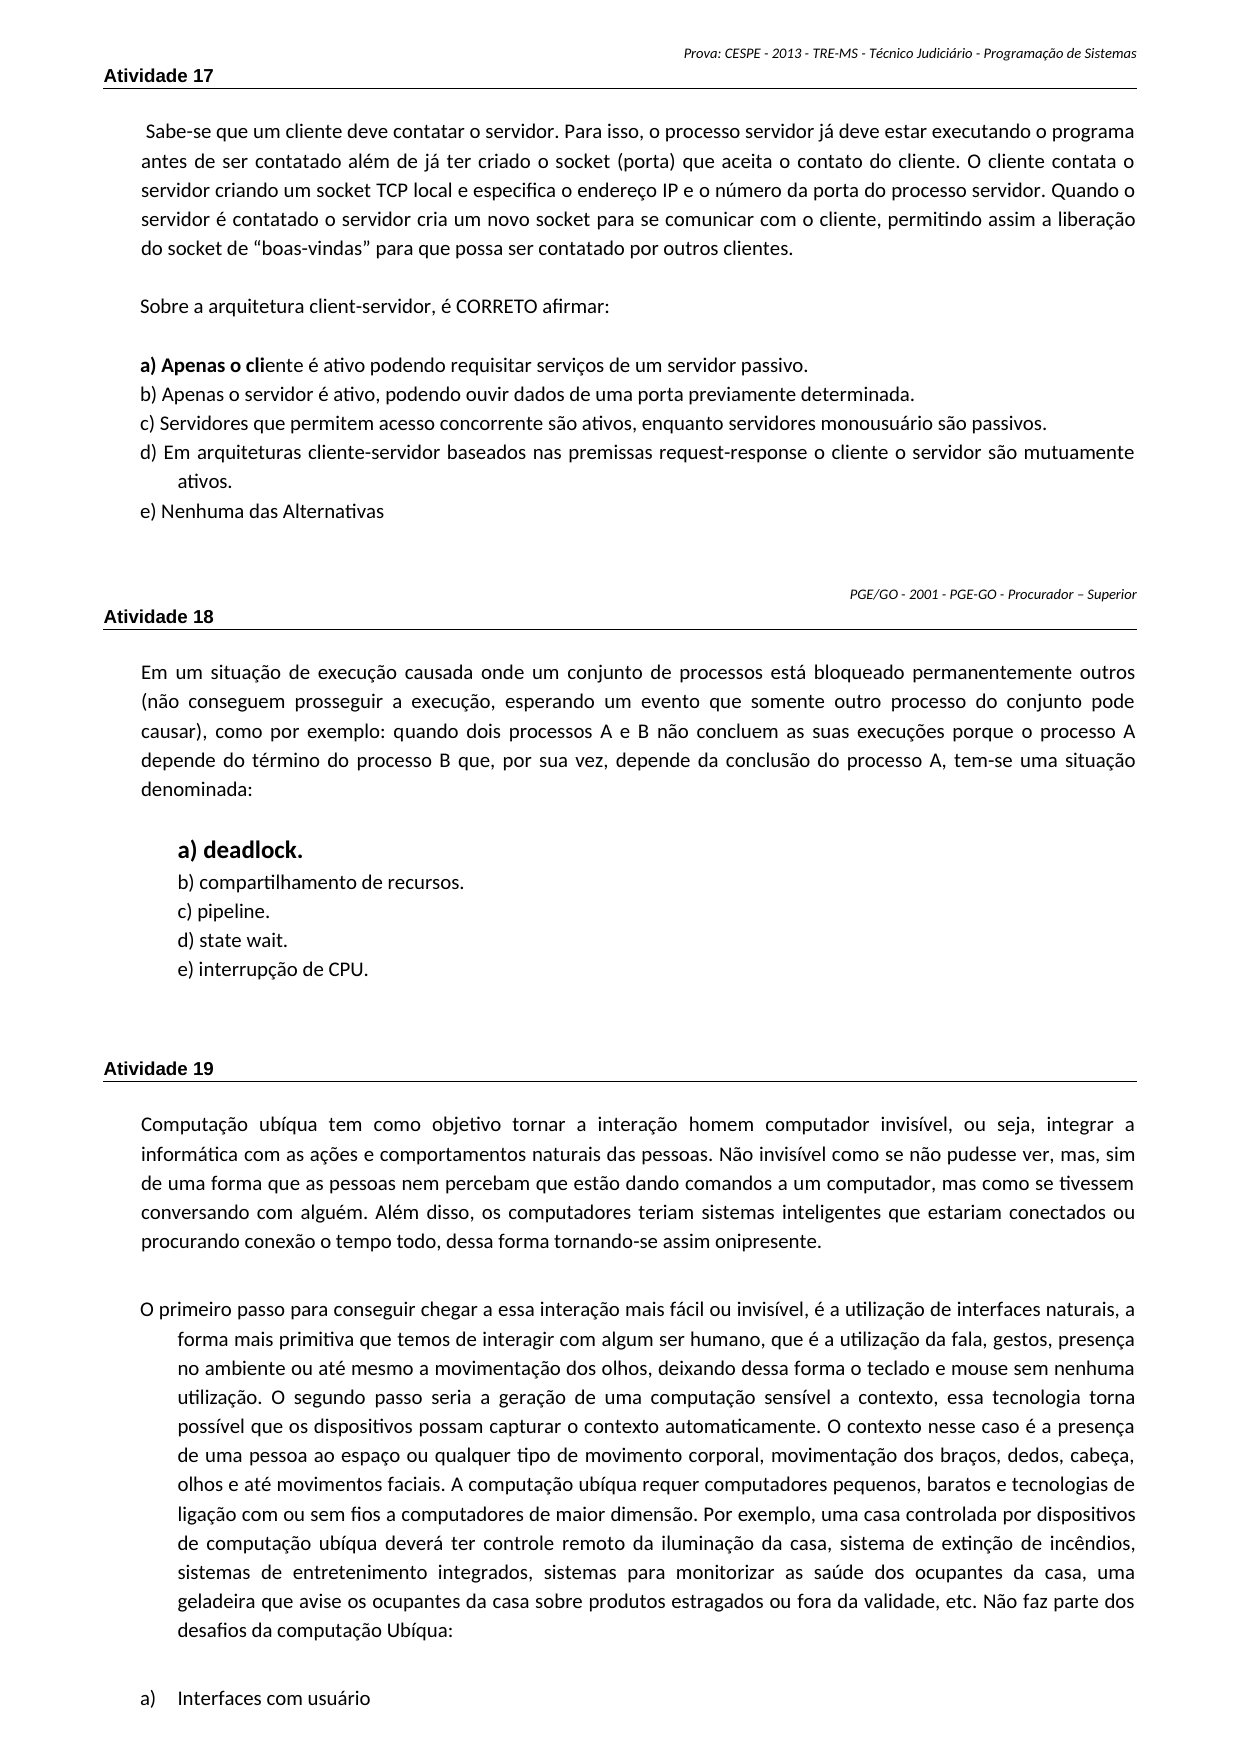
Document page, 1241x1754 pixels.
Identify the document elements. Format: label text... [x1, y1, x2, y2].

text Em um situação de execução causada onde um conjunto de processos está bloqueado permanentemente outros (não conseguem prosseguir a execução, esperando um evento que somente outro processo do conjunto pode causar), como por exemplo: quando dois processos A e B não concluem as suas execuções porque o processo A depende do término do processo B que, por sua vez, depende da conclusão do processo A, tem-se uma situação denominada: [141, 659, 1137, 802]
text b) Apenas o servidor é ativo, podendo ouvir dados de uma porta previamente determinada. [140, 381, 1137, 407]
text O primeiro passo para conseguir chegar a essa interação mais fácil ou invisível, é a utilização de interfaces naturais, a forma mais primitiva que temos de interagir com algum ser humano, que é a utilização da fala, gestos, presença no ambiente ou até mesmo a movimentação dos olhos, deixando dessa forma o teclado e mouse sem nenhuma utilização. O segundo passo seria a geração de uma computação sensível a contexto, essa tecnologia torna possível que os dispositivos possam capturar o contexto automaticamente. O contexto nesse caso é a presença de uma pessoa ao espaço ou qualquer tipo de movimento corporal, movimentação dos braços, dedos, cabeça, olhos e até movimentos faciais. A computação ubíqua requer computadores pequenos, baratos e tecnologias de ligação com ou sem fios a computadores de maior dimensão. Por exemplo, uma casa controlada por dispositivos de computação ubíqua deverá ter controle remoto da iluminação da casa, sistema de extinção de incêndios, sistemas de entretenimento integrados, sistemas para monitorizar as saúde dos ocupantes da casa, uma geladeira que avise os ocupantes da casa sobre produtos estragados ou fora da validade, etc. Não faz parte dos desafios da computação Ubíqua: [140, 1297, 1137, 1643]
text c) Servidores que permitem acesso concorrente são ativos, enquanto servidores monousuário são passivos. [140, 410, 1137, 436]
text PGE/GO - 2001 - PGE-GO - Procurador – Superior [140, 585, 1137, 603]
text a) deadlock. b) compartilhamento de recursos. c) pipeline. d) state wait. e) interrupção de CPU. [140, 834, 1137, 982]
text Atividade 17 [103, 65, 1137, 88]
text a) Apenas o cliente é ativo podendo requisitar serviços de um servidor passivo. [140, 352, 1137, 377]
text d) Em arquiteturas cliente-servidor baseados nas premissas request-response o cliente o servidor são mutuamente ativos. [140, 439, 1137, 494]
text e) Nenhuma das Alternativas [140, 498, 1137, 523]
text Sabe-se que um cliente deve contatar o servidor. Para isso, o processo servidor já deve estar executando o programa antes de ser contatado além de já ter criado o socket (porta) que aceita o contato do cliente. O cliente contata o servidor criando um socket TCP local e especifica o endereço IP e o número da porta do processo servidor. Quando o servidor é contatado o servidor cria um novo socket para se comunicar com o cliente, permitindo assim a liberação do socket de “boas-vindas” para que possa ser contatado por outros clientes. [141, 119, 1137, 261]
text Sobre a arquitetura client-servidor, é CORRETO afirmar: [140, 294, 1137, 319]
list Interfaces com usuário [140, 1686, 1137, 1711]
text Computação ubíqua tem como objetivo tornar a interação homem computador invisível, ou seja, integrar a informática com as ações e comportamentos naturais das pessoas. Não invisível como se não pudesse ver, mas, sim de uma forma que as pessoas nem percebam que estão dando comandos a um computador, mas como se tivessem conversando com alguém. Além disso, os computadores teriam sistemas inteligentes que estariam conectados ou procurando conexão o tempo todo, dessa forma tornando-se assim onipresente. [141, 1112, 1137, 1254]
text Atividade 19 [103, 1058, 1137, 1081]
text Atividade 18 [103, 606, 1137, 629]
text Prova: CESPE - 2013 - TRE-MS - Técnico Judiciário - Programação de Sistemas [140, 44, 1137, 62]
